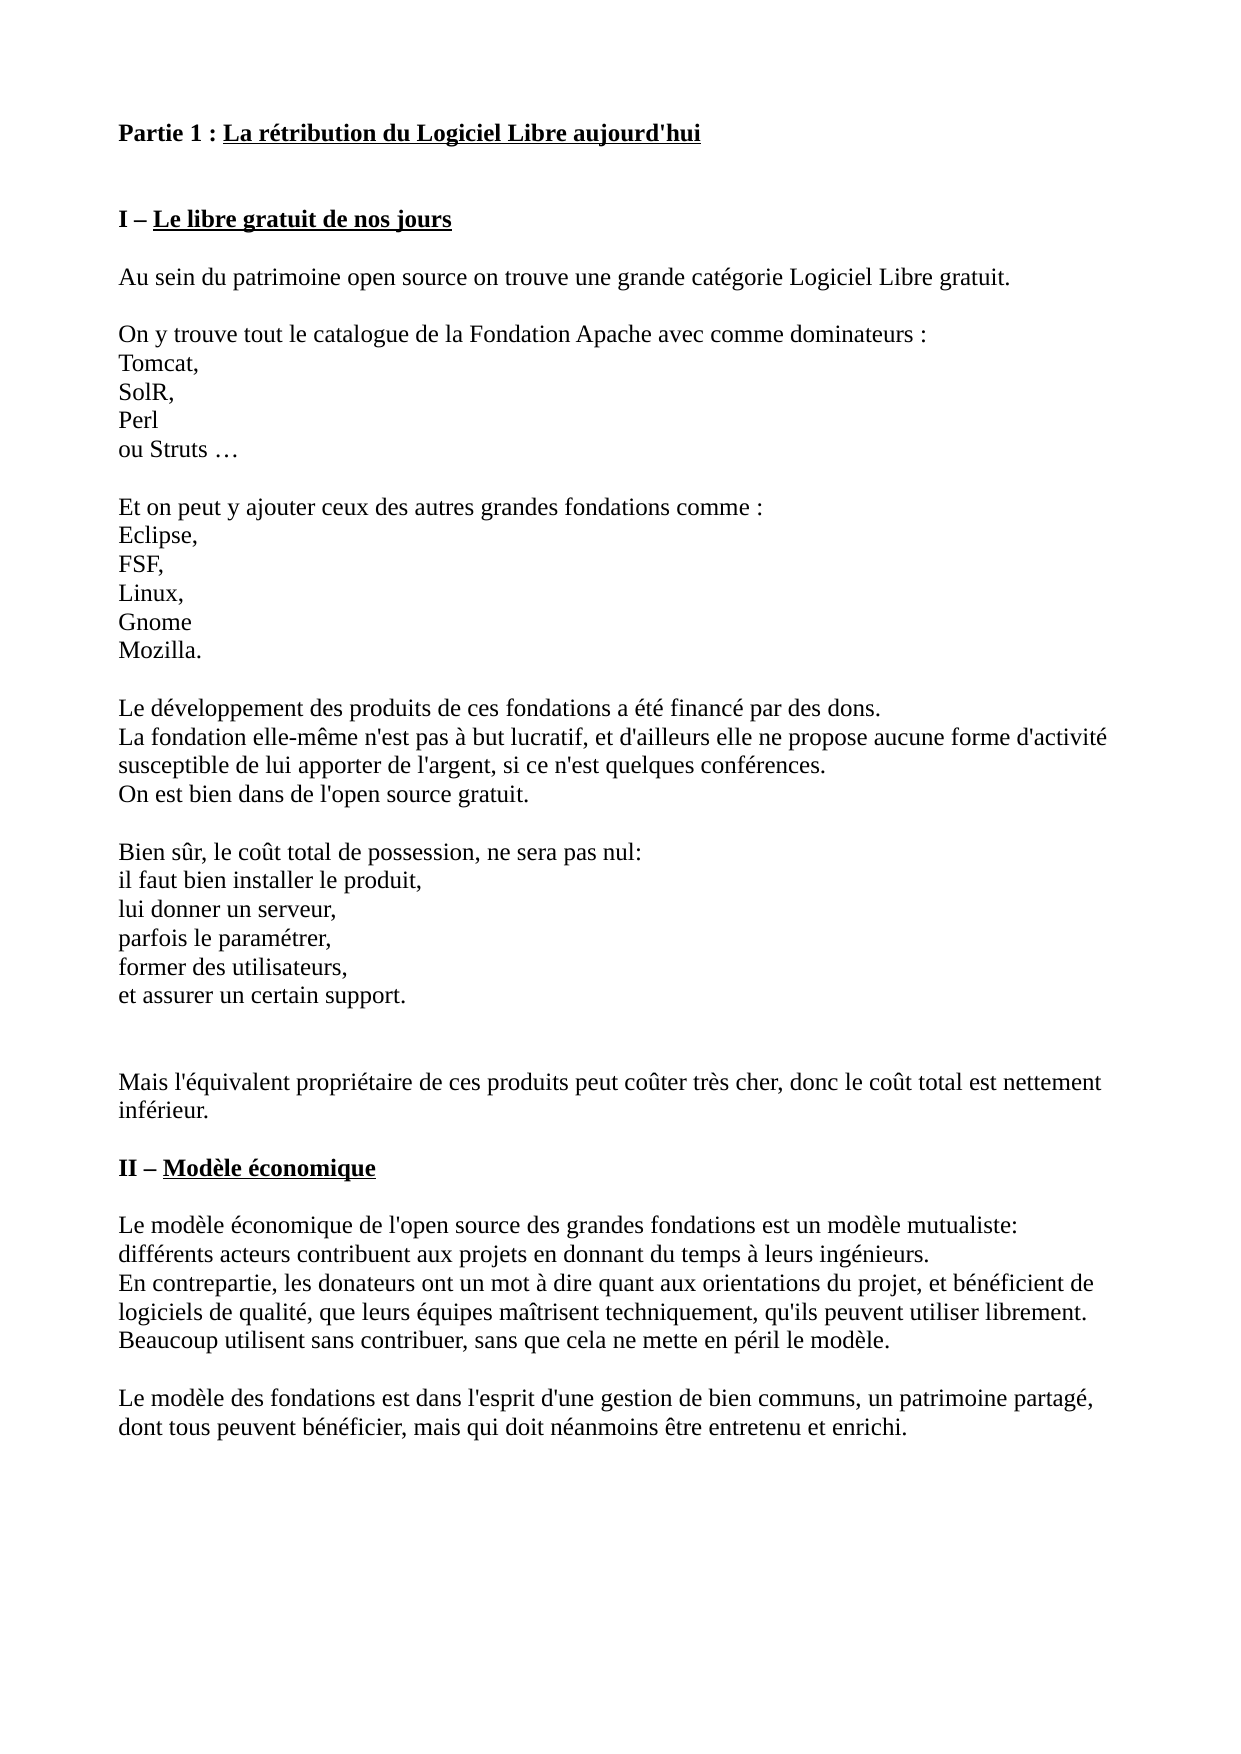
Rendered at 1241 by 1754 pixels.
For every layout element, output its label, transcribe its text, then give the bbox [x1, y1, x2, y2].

text On est bien dans de l'open source gratuit. Bien sûr, le coût total de possession, ne sera pas nul: [118, 779, 1122, 866]
text Et on peut y ajouter ceux des autres grandes fondations comme : [118, 492, 1122, 521]
text Mais l'équivalent propriétaire de ces produits peut coûter très cher, donc le coût total est nettement inférieur. [118, 1067, 1122, 1124]
text I – Le libre gratuit de nos jours [118, 204, 1122, 233]
text Partie 1 : La rétribution du Logiciel Libre aujourd'hui [118, 118, 1122, 147]
text ou Struts … [118, 434, 1122, 463]
text Au sein du patrimoine open source on trouve une grande catégorie Logiciel Libre gratuit. On y trouve tout le catalogue de la Fondation Apache avec comme dominateurs : [118, 233, 1122, 348]
text Perl [118, 406, 1122, 434]
text il faut bien installer le produit, [118, 866, 1122, 894]
text différents acteurs contribuent aux projets en donnant du temps à leurs ingénieurs. [118, 1239, 1122, 1268]
text et assurer un certain support. [118, 981, 1122, 1009]
text II – Modèle économique [118, 1153, 1122, 1182]
text FSF, [118, 549, 1122, 578]
text Gnome [118, 607, 1122, 636]
text SolR, [118, 377, 1122, 406]
text La fondation elle-même n'est pas à but lucratif, et d'ailleurs elle ne propose aucune forme d'activité susceptible de lui apporter de l'argent, si ce n'est quelques conférences. [118, 722, 1122, 779]
text En contrepartie, les donateurs ont un mot à dire quant aux orientations du projet, et bénéficient de logiciels de qualité, que leurs équipes maîtrisent techniquement, qu'ils peuvent utiliser librement. Beaucoup utilisent sans contribuer, sans que cela ne mette en péril le modèle. Le modèle des fondations est dans l'esprit d'une gestion de bien communs, un patrimoine partagé, dont tous peuvent bénéficier, mais qui doit néanmoins être entretenu et enrichi. [118, 1268, 1122, 1441]
text Mozilla. Le développement des produits de ces fondations a été financé par des dons. [118, 636, 1122, 722]
text Le modèle économique de l'open source des grandes fondations est un modèle mutualiste: [118, 1211, 1122, 1239]
text Tomcat, [118, 348, 1122, 377]
text Eclipse, [118, 521, 1122, 549]
text parfois le paramétrer, [118, 923, 1122, 952]
text Linux, [118, 578, 1122, 607]
text lui donner un serveur, [118, 894, 1122, 923]
text former des utilisateurs, [118, 952, 1122, 981]
